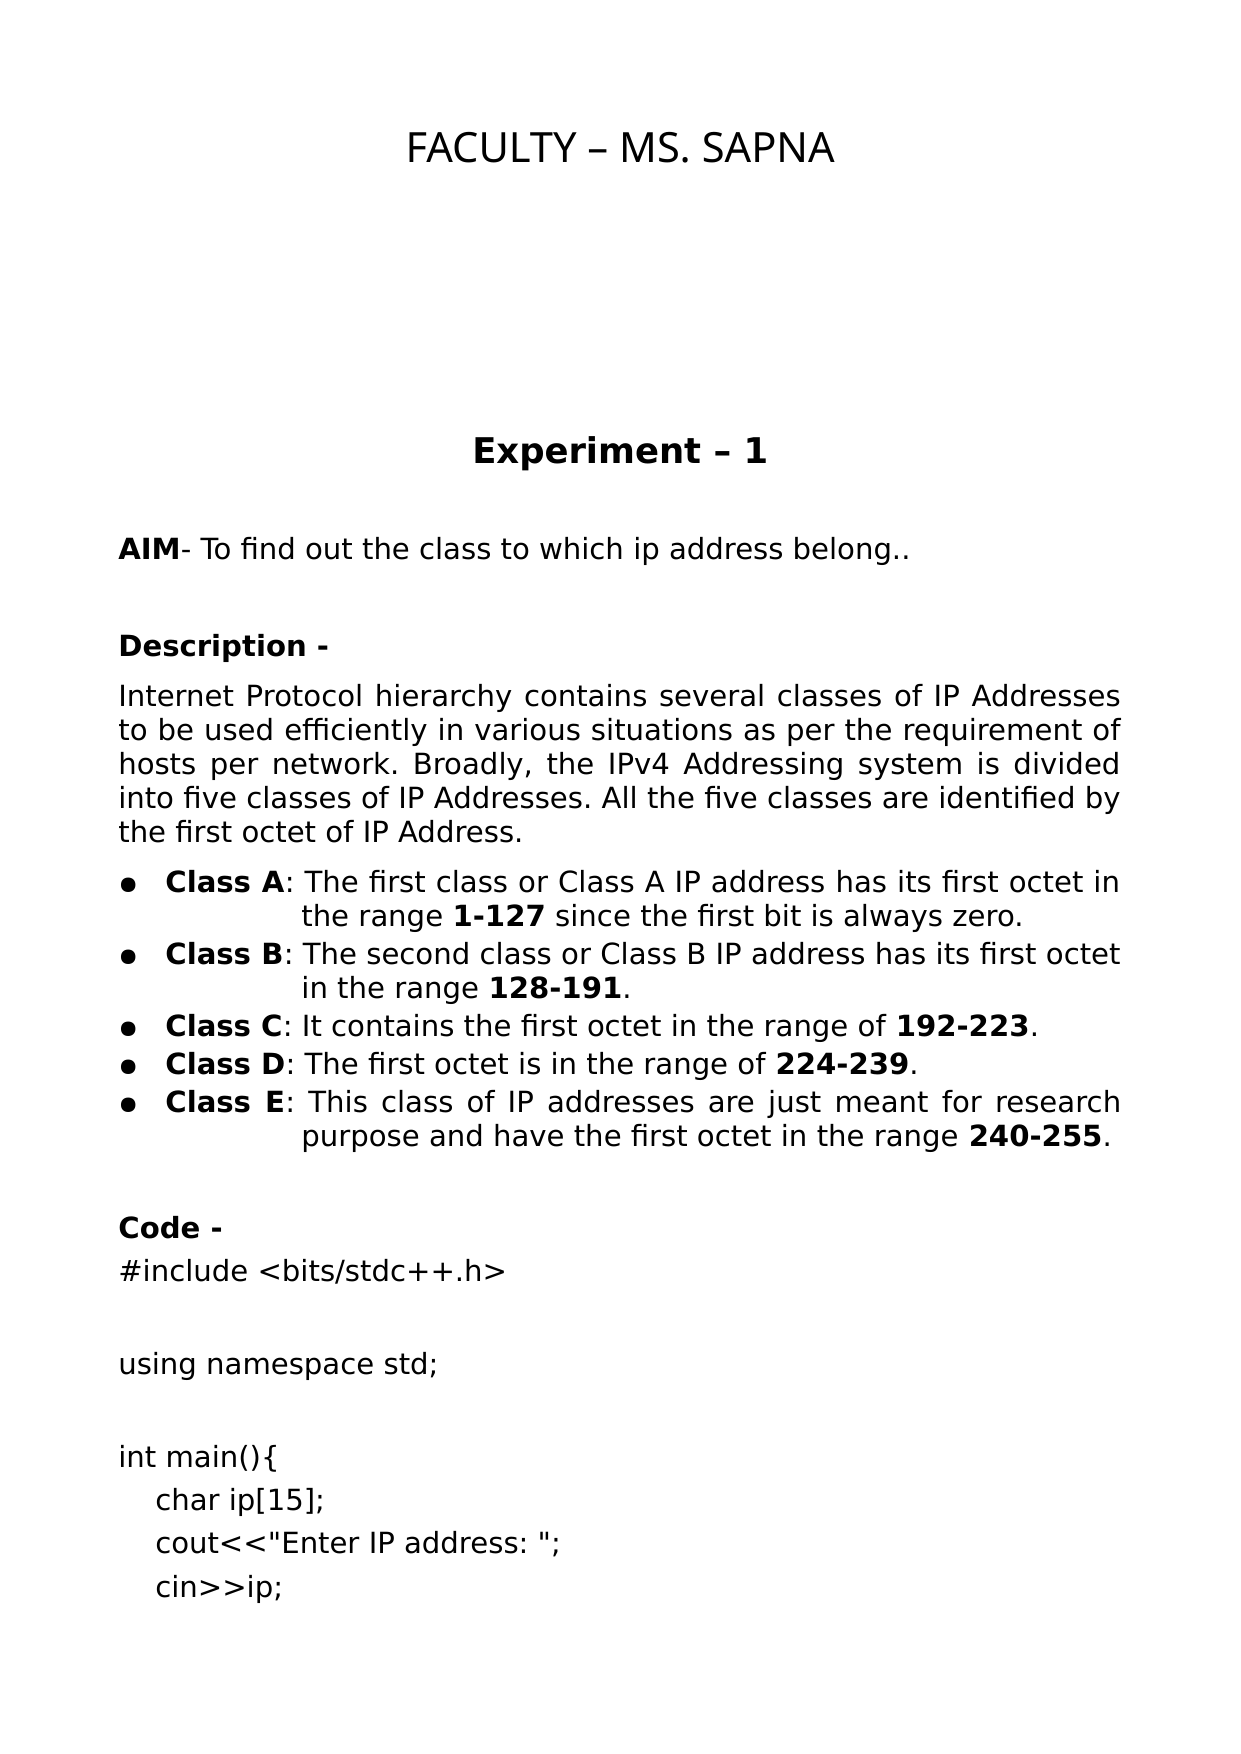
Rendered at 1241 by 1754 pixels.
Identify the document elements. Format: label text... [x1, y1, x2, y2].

list Class E: This class of IP addresses are just meant for research purpose and have the first octet in the range 240-255. [118, 1086, 1122, 1153]
text cout<<"Enter IP address: "; [118, 1527, 1122, 1561]
text Description - [118, 629, 1122, 663]
text using namespace std; [118, 1348, 1122, 1382]
text cin>>ip; [118, 1570, 1122, 1604]
text FACULTY – MS. SAPNA [118, 118, 1122, 175]
list Class D: The first octet is in the range of 224-239. [118, 1047, 1122, 1081]
text Experiment – 1 [118, 431, 1122, 472]
text #include <bits/stdc++.h> [118, 1254, 1122, 1288]
list Class C: It contains the first octet in the range of 192-223. [118, 1009, 1122, 1043]
text Internet Protocol hierarchy contains several classes of IP Addresses to be used efficiently in various situations as per the requirement of hosts per network. Broadly, the IPv4 Addressing system is divided into five classes of IP Addresses. All the five classes are identified by the first octet of IP Address. [118, 679, 1122, 849]
list Class A: The first class or Class A IP address has its first octet in the range 1-127 since the first bit is always zero. [118, 865, 1122, 933]
text AIM- To find out the class to which ip address belong.. [118, 532, 1122, 566]
list Class B: The second class or Class B IP address has its first octet in the range 128-191. [118, 937, 1122, 1005]
text char ip[15]; [118, 1484, 1122, 1518]
text Code - [118, 1211, 1122, 1245]
text int main(){ [118, 1441, 1122, 1474]
